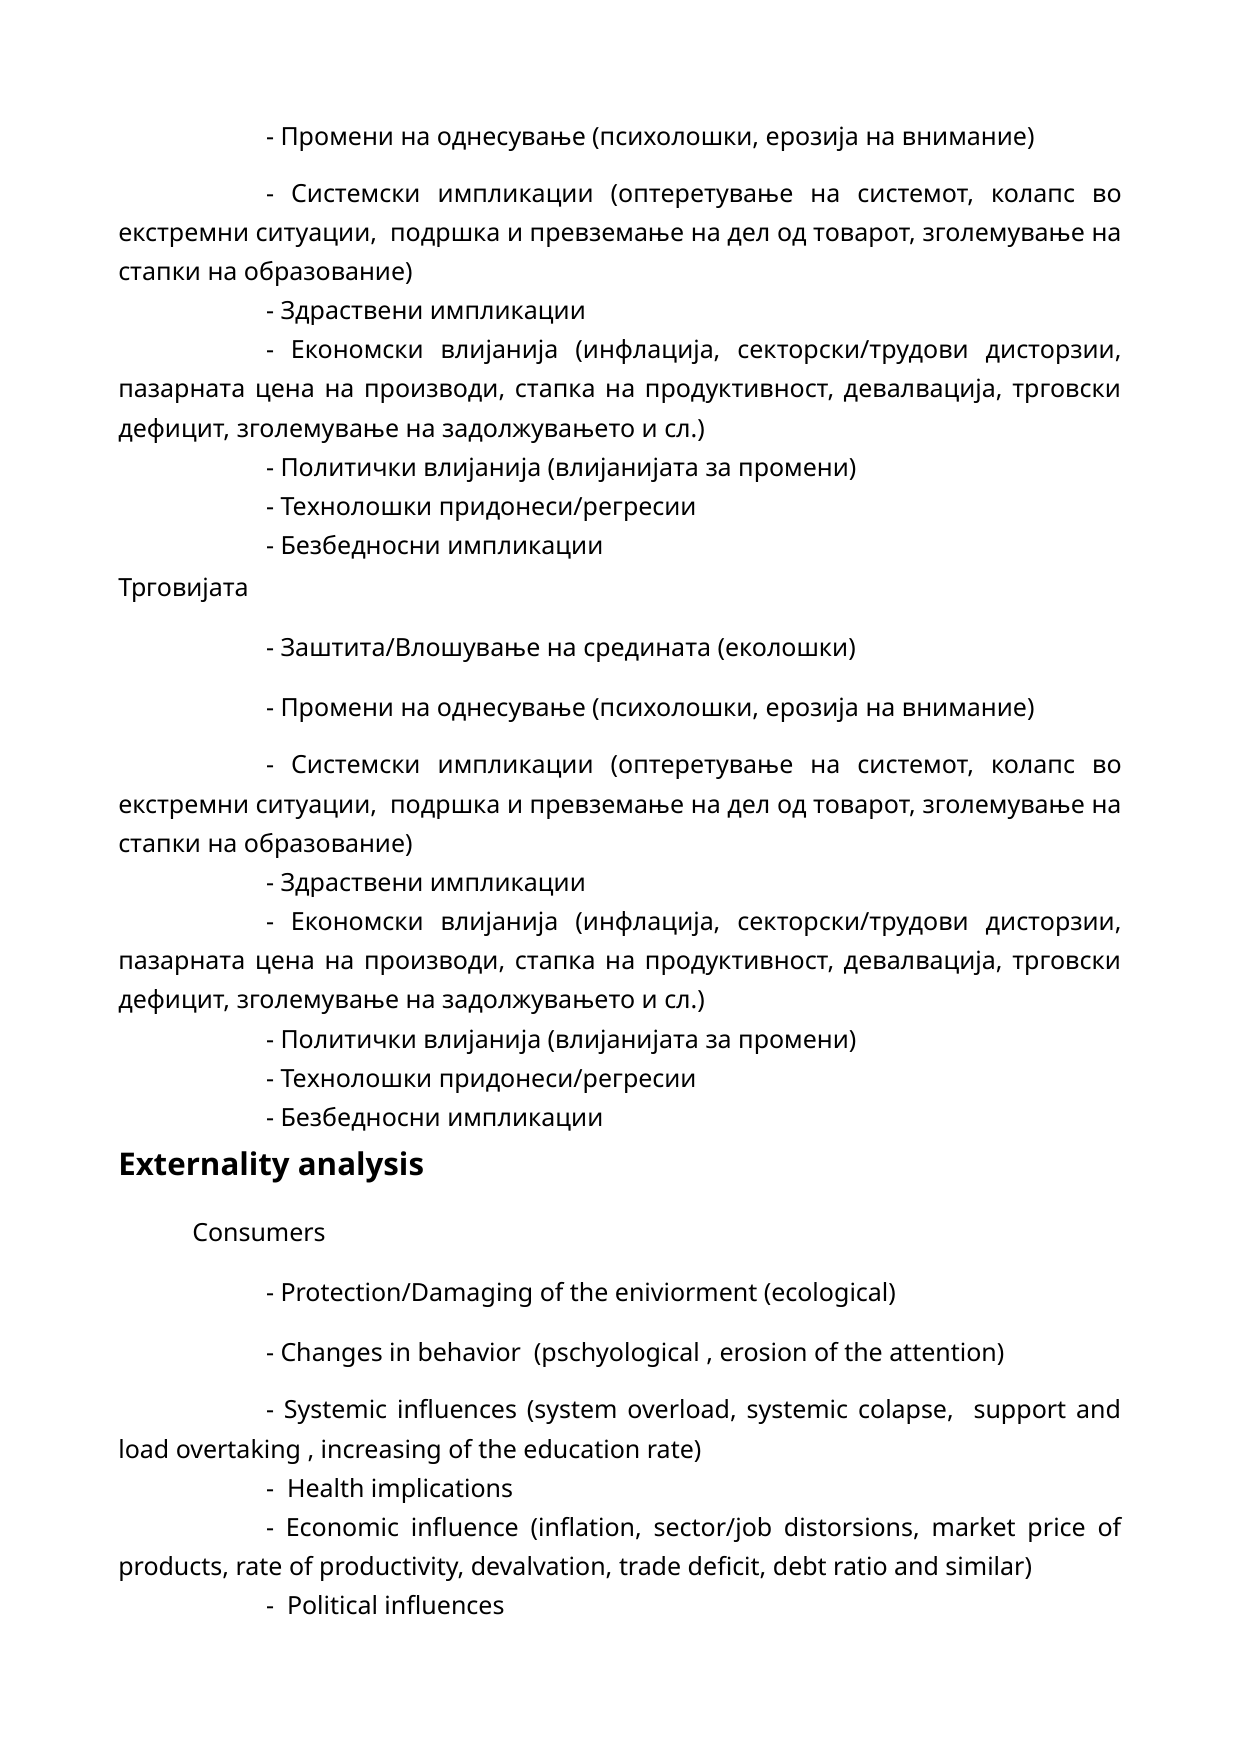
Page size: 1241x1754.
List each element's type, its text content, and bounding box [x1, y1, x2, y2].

text - Промени на однесување (психолошки, ерозија на внимание) [118, 690, 1122, 724]
text - Безбедносни импликации [118, 528, 1122, 562]
text Consumers [118, 1215, 1122, 1249]
text - Промени на однесување (психолошки, ерозија на внимание) [118, 118, 1122, 152]
text - Economic influence (inflation, sector/job distorsions, market price of products, rate of productivity, devalvation, trade deficit, debt ratio and similar) [118, 1509, 1122, 1583]
text - Политички влијанија (влијанијата за промени) [118, 449, 1122, 483]
text - Systemic influences (system overload, systemic colapse, support and load overtaking , increasing of the education rate) [118, 1392, 1122, 1465]
text - Changes in behavior (pschyological , erosion of the attention) [118, 1335, 1122, 1369]
text - Системски импликации (оптеретување на системот, колапс во екстремни ситуации, подршка и превземање на дел од товарот, зголемување на стапки на образование) [118, 747, 1122, 859]
text - Економски влијанија (инфлација, секторски/трудови дисторзии, пазарната цена на производи, стапка на продуктивност, девалвација, трговски дефицит, зголемување на задолжувањето и сл.) [118, 332, 1122, 444]
text - Заштита/Влошување на средината (еколошки) [118, 630, 1122, 664]
text - Технолошки придонеси/регресии [118, 1061, 1122, 1094]
text - Економски влијанија (инфлација, секторски/трудови дисторзии, пазарната цена на производи, стапка на продуктивност, девалвација, трговски дефицит, зголемување на задолжувањето и сл.) [118, 904, 1122, 1016]
text - Protection/Damaging of the eniviorment (ecological) [118, 1275, 1122, 1309]
text - Здраствени импликации [118, 865, 1122, 899]
text - Health implications [118, 1470, 1122, 1504]
text - Политички влијанија (влијанијата за промени) [118, 1021, 1122, 1055]
text - Технолошки придонеси/регресии [118, 488, 1122, 523]
text Externality analysis [118, 1142, 1122, 1184]
text - Системски импликации (оптеретување на системот, колапс во екстремни ситуации, подршка и превземање на дел од товарот, зголемување на стапки на образование) [118, 175, 1122, 288]
text - Здраствени импликации [118, 293, 1122, 327]
text - Political influences [118, 1588, 1122, 1622]
text - Безбедносни импликации [118, 1100, 1122, 1134]
text Трговијата [118, 570, 1122, 604]
